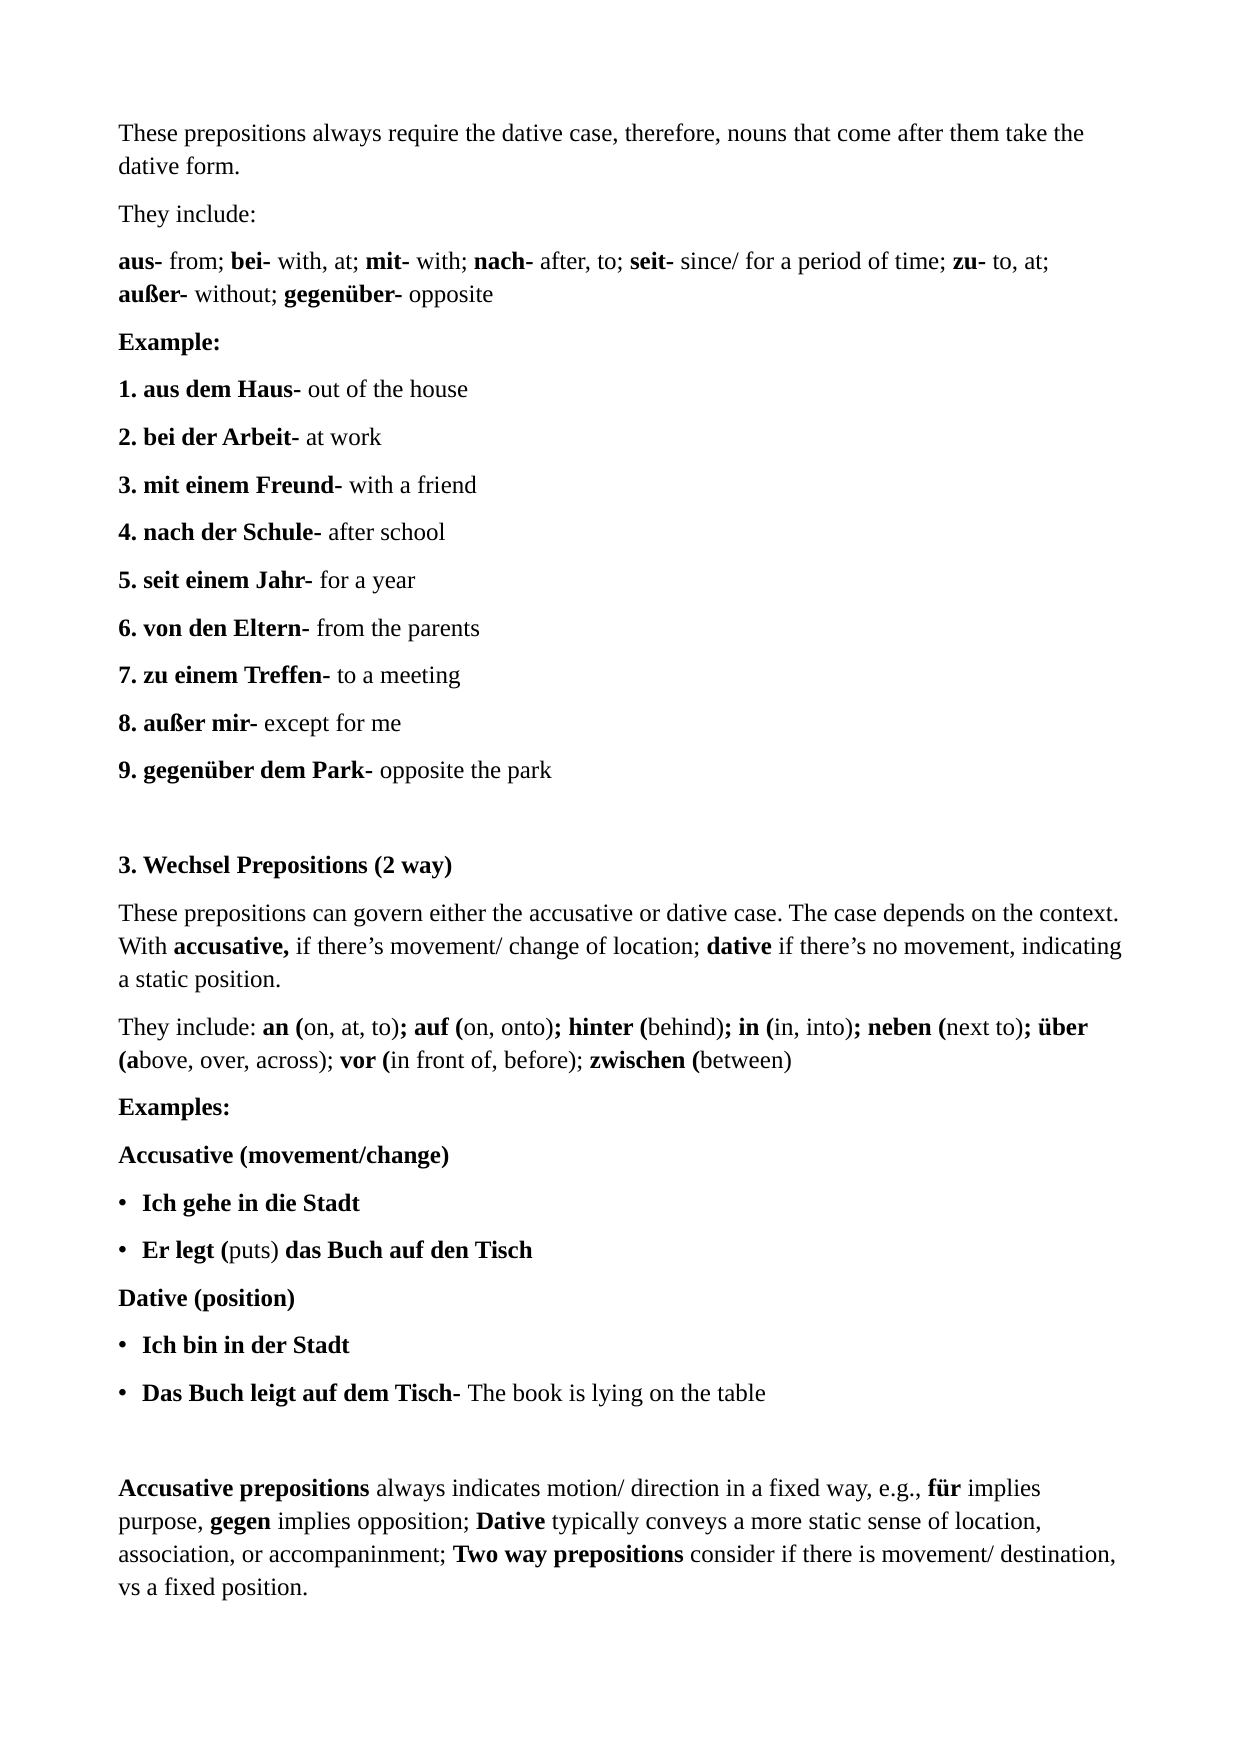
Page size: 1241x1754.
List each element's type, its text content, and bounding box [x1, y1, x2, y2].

list Ich bin in der Stadt [118, 1331, 1122, 1359]
text They include: an (on, at, to); auf (on, onto); hinter (behind); in (in, into); neben (next to); über (above, over, across); vor (in front of, before); zwischen (between) [118, 1012, 1122, 1074]
text 6. von den Eltern- from the parents [118, 613, 1122, 641]
text Example: [118, 327, 1122, 356]
text 3. Wechsel Prepositions (2 way) [118, 851, 1122, 879]
text 8. außer mir- except for me [118, 708, 1122, 737]
text They include: [118, 199, 1122, 227]
text Accusative (movement/change) [118, 1140, 1122, 1169]
text These prepositions always require the dative case, therefore, nouns that come after them take the dative form. [118, 118, 1122, 180]
list Er legt (puts) das Buch auf den Tisch [118, 1235, 1122, 1264]
text These prepositions can govern either the accusative or dative case. The case depends on the context. With accusative, if there’s movement/ change of location; dative if there’s no movement, indicating a static position. [118, 898, 1122, 993]
text 7. zu einem Treffen- to a meeting [118, 660, 1122, 689]
text 2. bei der Arbeit- at work [118, 422, 1122, 451]
text Examples: [118, 1092, 1122, 1121]
text 9. gegenüber dem Park- opposite the park [118, 755, 1122, 784]
text 1. aus dem Haus- out of the house [118, 374, 1122, 403]
list Ich gehe in die Stadt [118, 1188, 1122, 1216]
text Accusative prepositions always indicates motion/ direction in a fixed way, e.g., für implies purpose, gegen implies opposition; Dative typically conveys a more static sense of location, association, or accompaninment; Two way prepositions consider if there is movement/ destination, vs a fixed position. [118, 1473, 1122, 1601]
text 3. mit einem Freund- with a friend [118, 470, 1122, 498]
text 5. seit einem Jahr- for a year [118, 565, 1122, 594]
text 4. nach der Schule- after school [118, 517, 1122, 546]
list Das Buch leigt auf dem Tisch- The book is lying on the table [118, 1378, 1122, 1407]
text Dative (position) [118, 1283, 1122, 1312]
text aus- from; bei- with, at; mit- with; nach- after, to; seit- since/ for a period of time; zu- to, at; außer- without; gegenüber- opposite [118, 246, 1122, 308]
